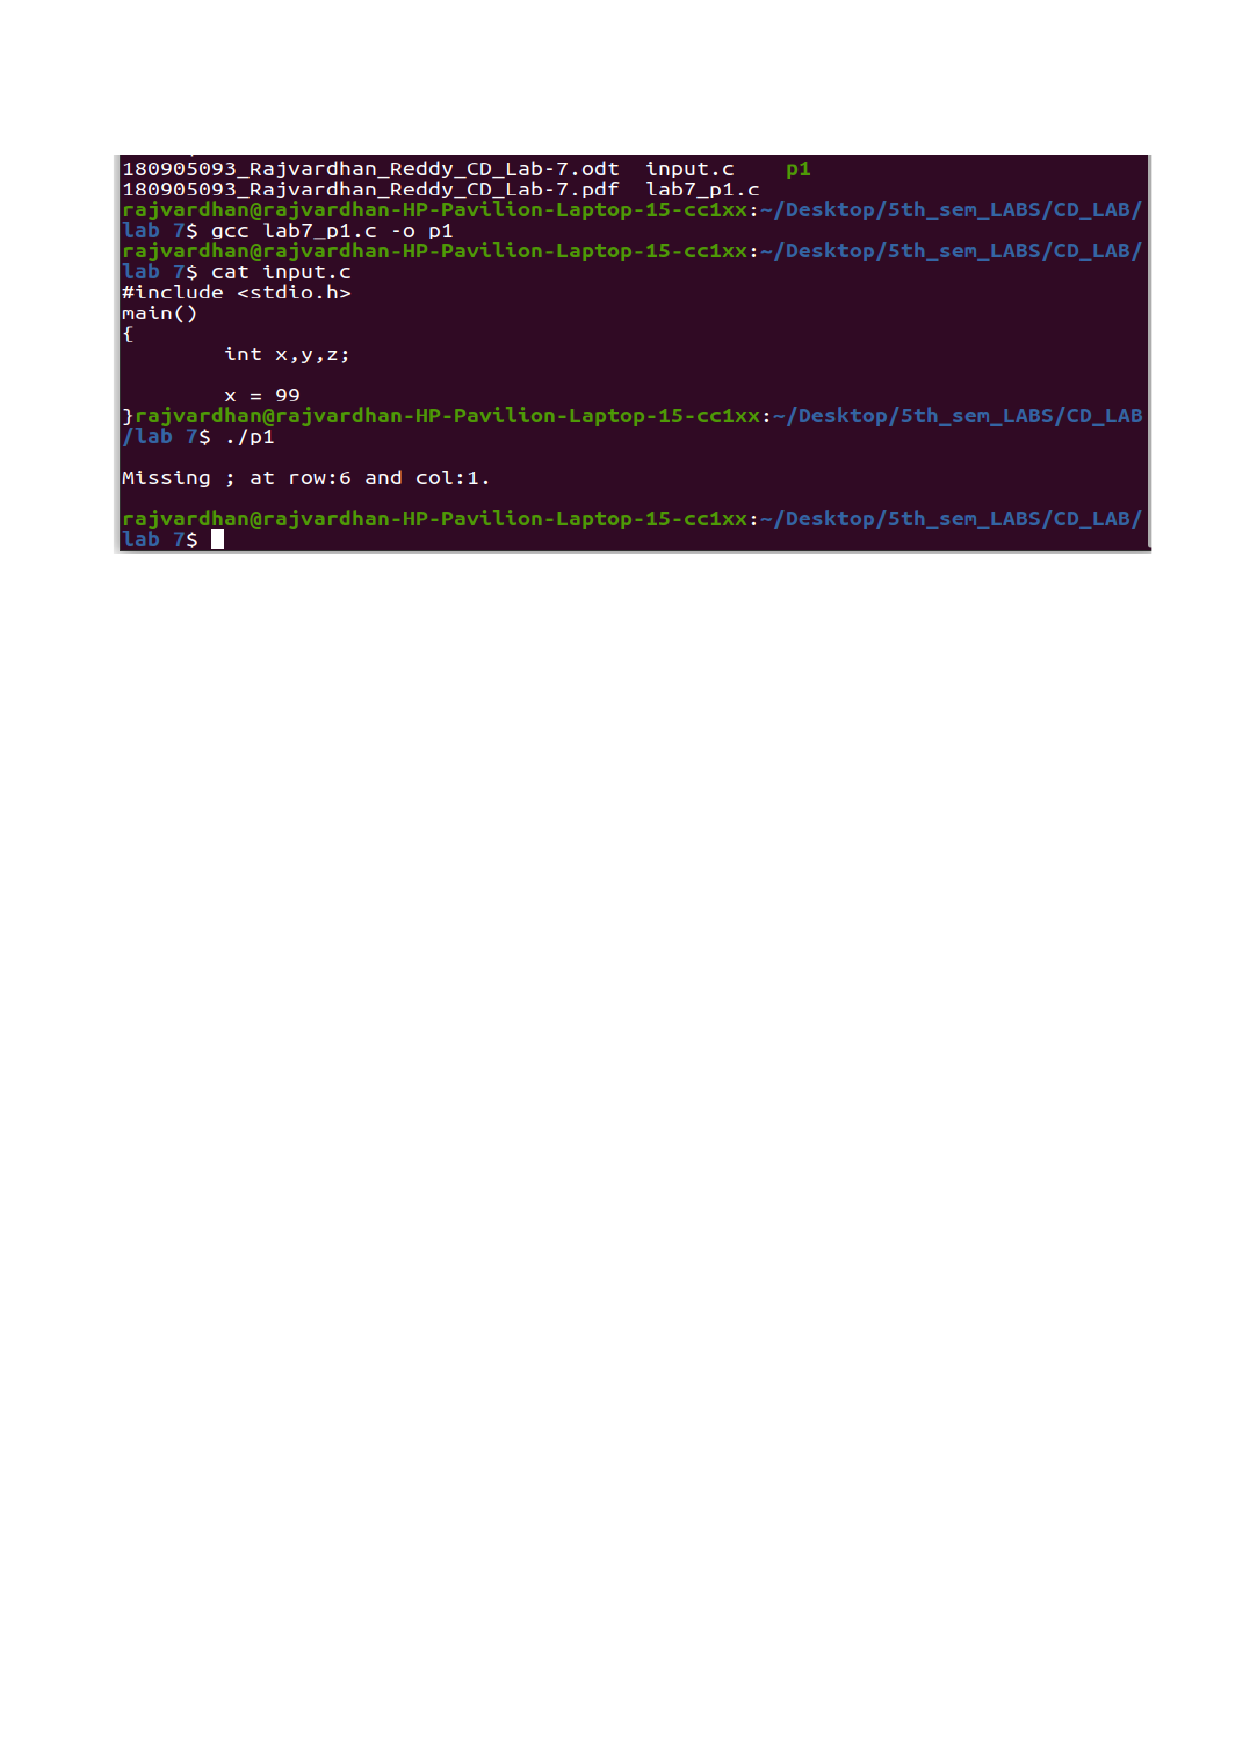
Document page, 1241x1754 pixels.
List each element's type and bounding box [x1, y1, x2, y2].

picture [113, 155, 1152, 554]
